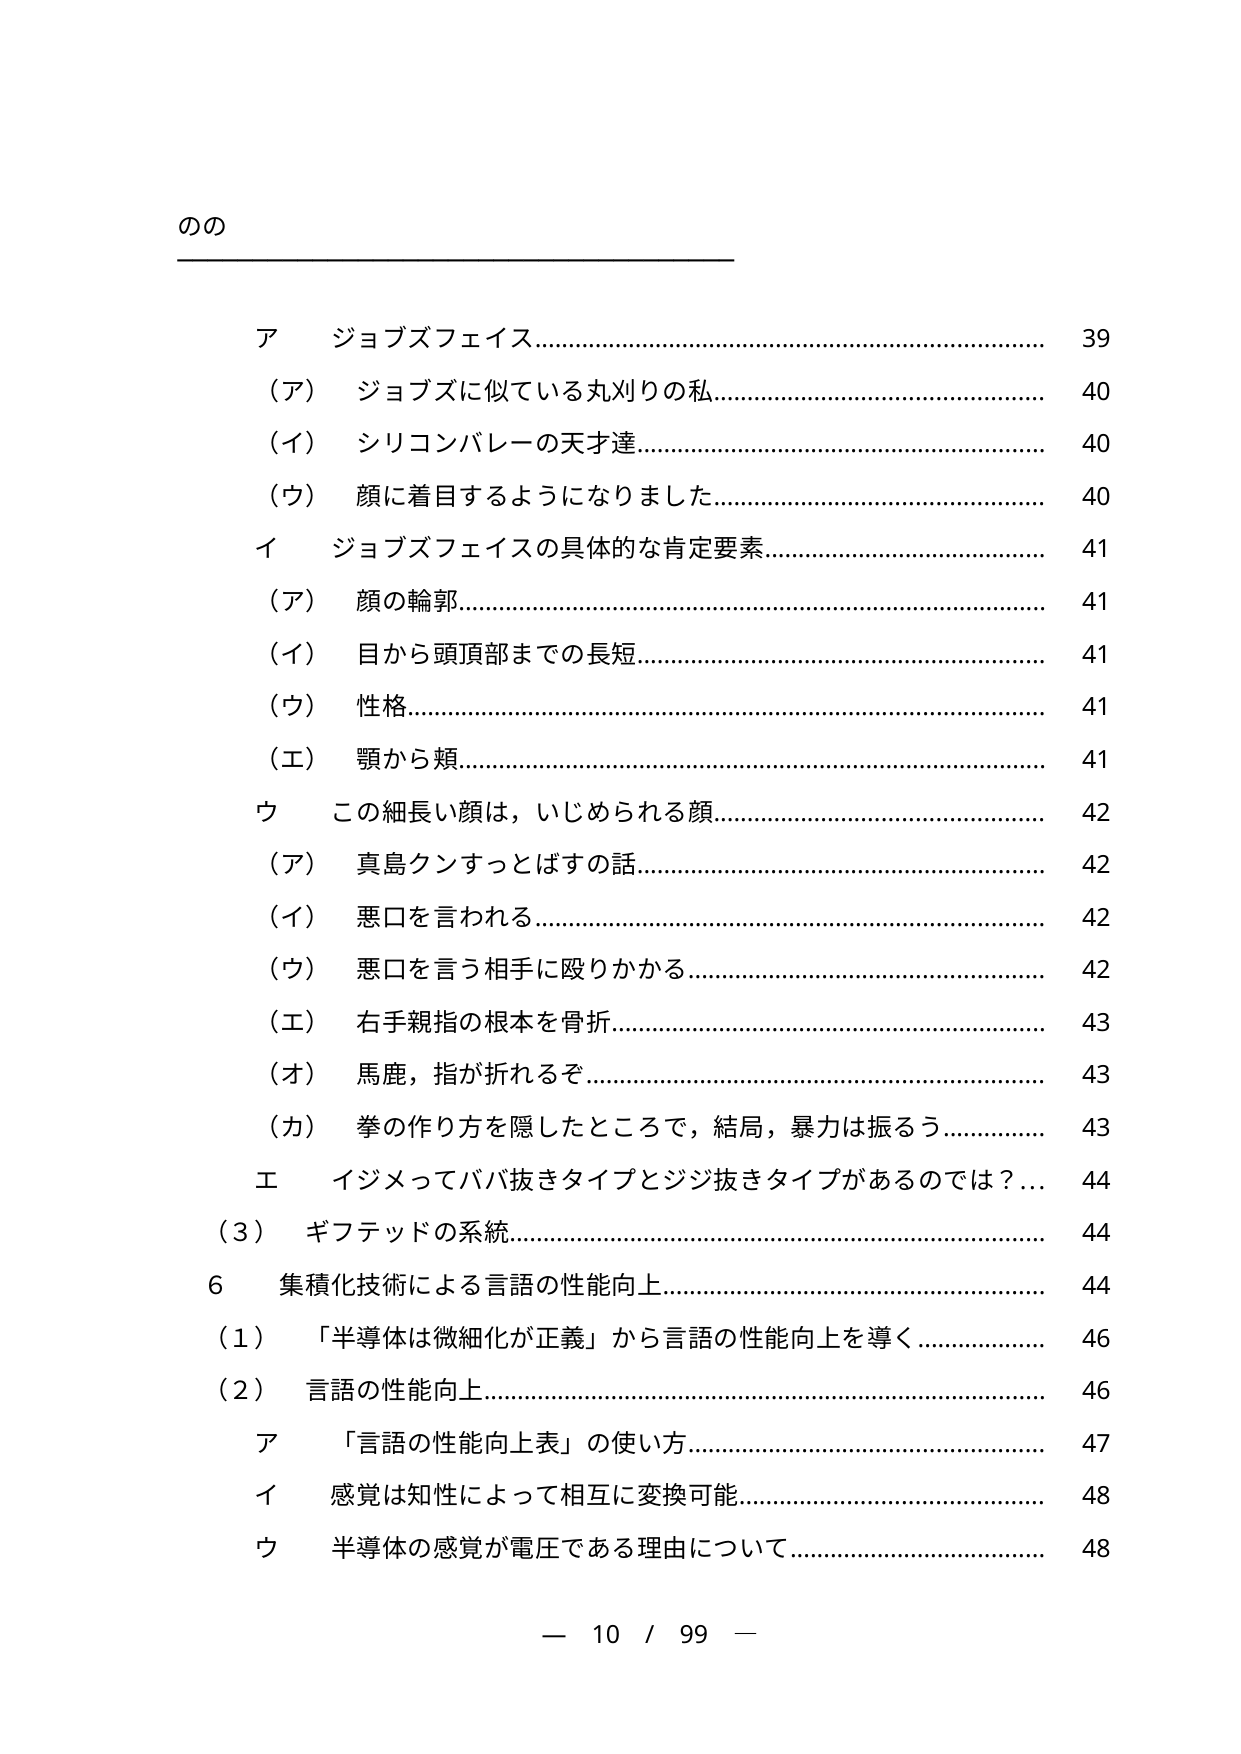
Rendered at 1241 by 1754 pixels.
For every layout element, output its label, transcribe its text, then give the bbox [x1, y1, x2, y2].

text （オ） 馬鹿，指が折れるぞ 43 [252, 1047, 1122, 1099]
text （ウ） 性格 41 [252, 679, 1122, 731]
text （イ） シリコンバレーの天才達 40 [252, 416, 1122, 468]
text （ウ） 顔に着目するようになりました 40 [252, 468, 1122, 521]
text （２） 言語の性能向上 46 [199, 1362, 1122, 1415]
text ウ この細長い顔は，いじめられる顔 42 [243, 784, 1122, 836]
text ア ジョブズフェイス 39 [243, 310, 1122, 363]
text （ア） 真島クンすっとばすの話 42 [252, 836, 1122, 889]
text （エ） 右手親指の根本を骨折 43 [252, 994, 1122, 1047]
text イ 感覚は知性によって相互に変換可能 48 [243, 1468, 1122, 1520]
text イ ジョブズフェイスの具体的な肯定要素 41 [243, 521, 1122, 573]
text （ア） ジョブズに似ている丸刈りの私 40 [252, 363, 1122, 416]
text （イ） 悪口を言われる 42 [252, 889, 1122, 942]
text ウ 半導体の感覚が電圧である理由について 48 [243, 1520, 1122, 1573]
text エ イジメってババ抜きタイプとジジ抜きタイプがあるのでは？ 44 [243, 1152, 1122, 1205]
text （イ） 目から頭頂部までの長短 41 [252, 626, 1122, 679]
text （３） ギフテッドの系統 44 [199, 1205, 1122, 1257]
text （ア） 顔の輪郭 41 [252, 573, 1122, 626]
text （ウ） 悪口を言う相手に殴りかかる 42 [252, 942, 1122, 994]
text （１） 「半導体は微細化が正義」から言語の性能向上を導く 46 [199, 1310, 1122, 1362]
text ６ 集積化技術による言語の性能向上 44 [198, 1257, 1122, 1310]
text ア 「言語の性能向上表」の使い方 47 [243, 1415, 1122, 1468]
text （カ） 拳の作り方を隠したところで，結局，暴力は振るう 43 [252, 1099, 1122, 1152]
text （エ） 顎から頬 41 [252, 731, 1122, 784]
